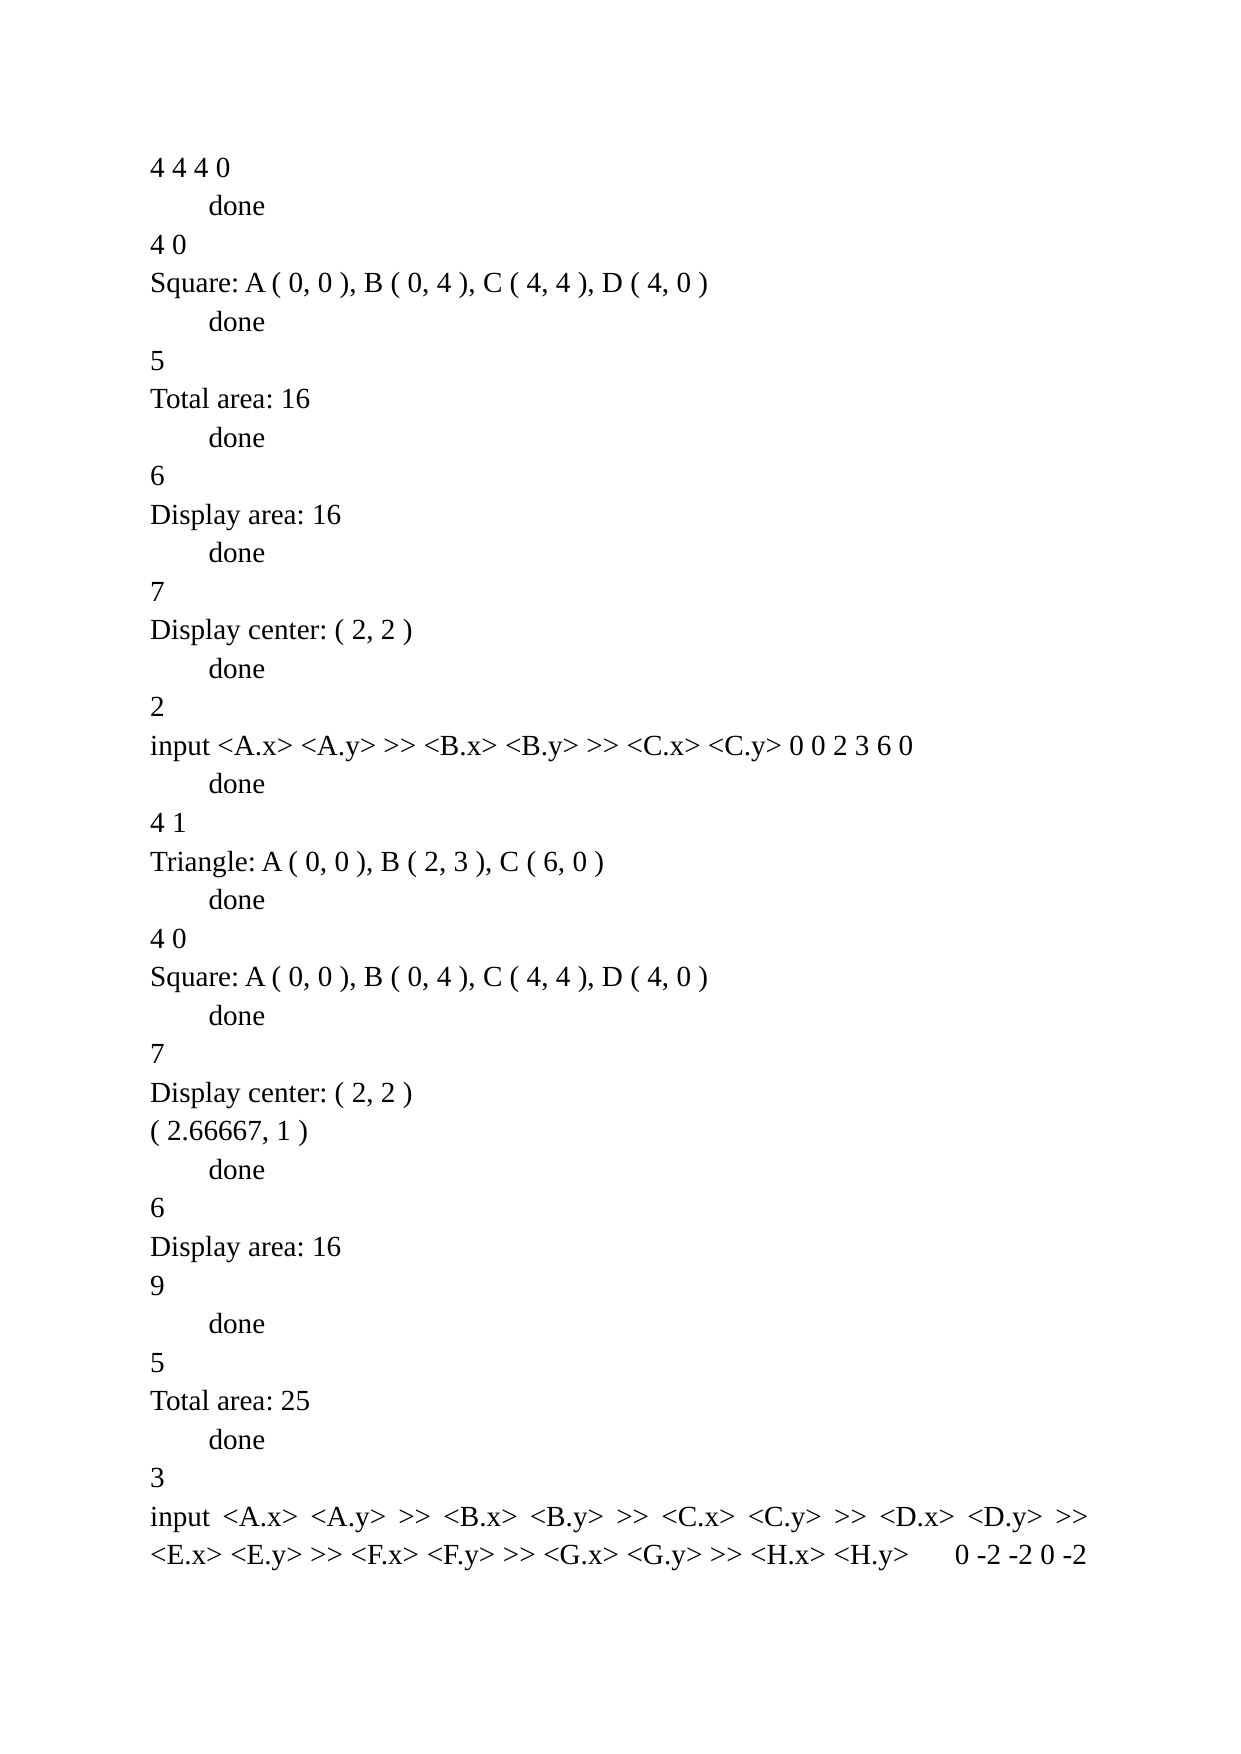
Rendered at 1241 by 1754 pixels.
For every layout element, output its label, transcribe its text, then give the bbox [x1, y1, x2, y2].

text 9 [150, 1268, 1090, 1301]
text 4 4 4 0 [150, 150, 1090, 183]
text ( 2.66667, 1 ) [150, 1113, 1090, 1147]
text done [150, 535, 1090, 569]
text Display area: 16 [150, 1229, 1090, 1263]
text Total area: 16 [150, 381, 1090, 415]
text 5 [150, 343, 1090, 376]
text Triangle: A ( 0, 0 ), B ( 2, 3 ), C ( 6, 0 ) [150, 844, 1090, 877]
text done [150, 1152, 1090, 1186]
text Total area: 25 [150, 1383, 1090, 1417]
text Display area: 16 [150, 497, 1090, 530]
text 2 [150, 689, 1090, 723]
text done [150, 188, 1090, 222]
text done [150, 998, 1090, 1031]
text 3 [150, 1460, 1090, 1494]
text 4 1 [150, 805, 1090, 839]
text Square: A ( 0, 0 ), B ( 0, 4 ), C ( 4, 4 ), D ( 4, 0 ) [150, 266, 1090, 299]
text input <A.x> <A.y> >> <B.x> <B.y> >> <C.x> <C.y> 0 0 2 3 6 0 [150, 728, 1090, 762]
text done [150, 1306, 1090, 1340]
text Display center: ( 2, 2 ) [150, 1075, 1090, 1108]
text done [150, 882, 1090, 916]
text Display center: ( 2, 2 ) [150, 612, 1090, 646]
text done [150, 767, 1090, 800]
text 4 0 [150, 227, 1090, 261]
text 5 [150, 1345, 1090, 1378]
text 6 [150, 458, 1090, 492]
text Square: A ( 0, 0 ), B ( 0, 4 ), C ( 4, 4 ), D ( 4, 0 ) [150, 959, 1090, 993]
text 7 [150, 1036, 1090, 1070]
text done [150, 1422, 1090, 1455]
text 6 [150, 1191, 1090, 1224]
text 7 [150, 574, 1090, 607]
text 4 0 [150, 921, 1090, 954]
text done [150, 420, 1090, 453]
text done [150, 651, 1090, 684]
text input <A.x> <A.y> >> <B.x> <B.y> >> <C.x> <C.y> >> <D.x> <D.y> >> <E.x> <E.y> >> <F.x> <F.y> >> <G.x> <G.y> >> <H.x> <H.y> 0 -2 -2 0 -2 [150, 1499, 1090, 1571]
text done [150, 304, 1090, 338]
